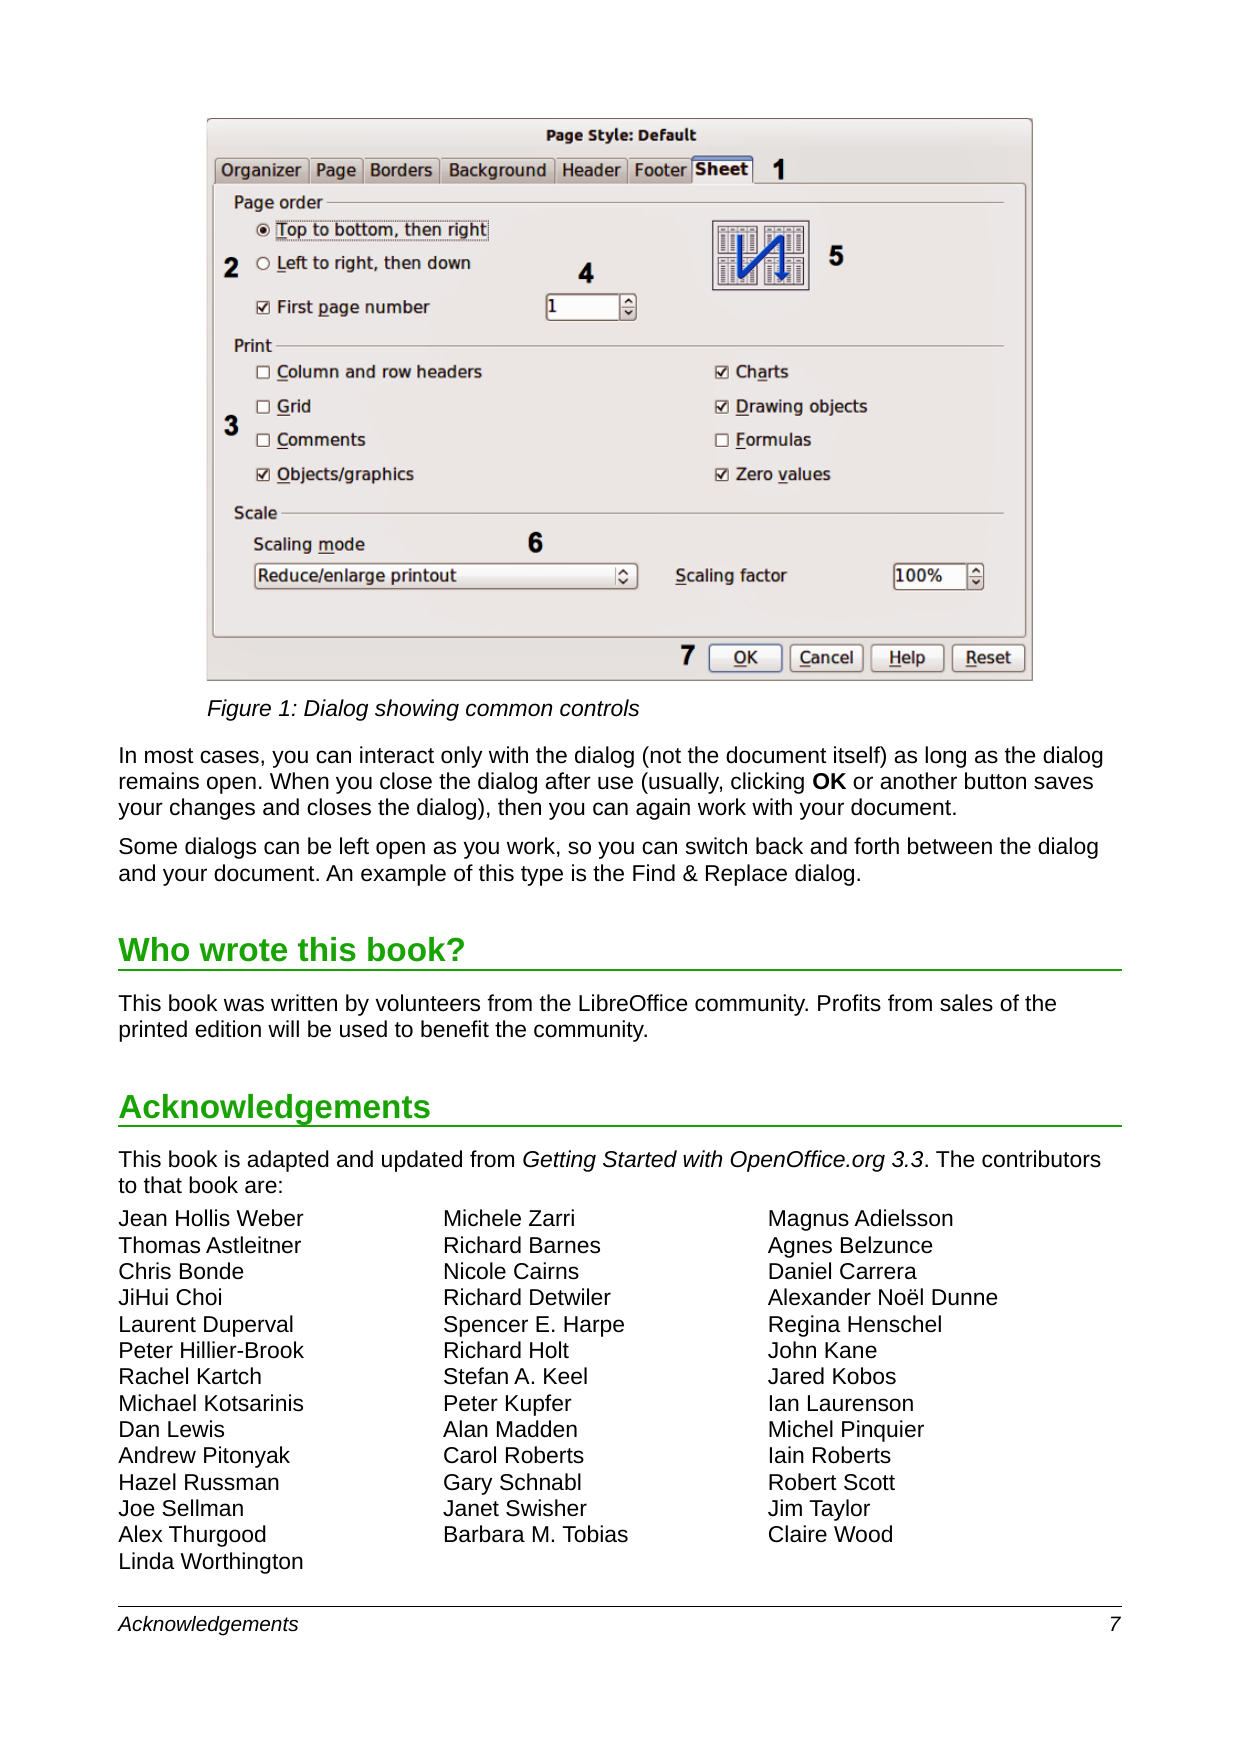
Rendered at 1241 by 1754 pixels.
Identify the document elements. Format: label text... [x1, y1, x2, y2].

text Some dialogs can be left open as you work, so you can switch back and forth between the dialog and your document. An example of this type is the Find & Replace dialog. [118, 833, 1122, 886]
text Figure 1: Dialog showing common controls [207, 694, 1033, 721]
text In most cases, you can interact only with the dialog (not the document itself) as long as the dialog remains open. When you close the dialog after use (usually, clicking OK or another button saves your changes and closes the dialog), then you can again work with your document. [118, 742, 1122, 821]
subtitle Acknowledgements [118, 1087, 1122, 1125]
subtitle Who wrote this book? [118, 930, 1122, 969]
text Jean Hollis Weber Michele Zarri Magnus Adielsson Thomas Astleitner Richard Barnes Agnes Belzunce Chris Bonde Nicole Cairns Daniel Carrera JiHui Choi Richard Detwiler Alexander Noël Dunne Laurent Duperval Spencer E. Harpe Regina Henschel Peter Hillier-Brook Richard Holt John Kane Rachel Kartch Stefan A. Keel Jared Kobos Michael Kotsarinis Peter Kupfer Ian Laurenson Dan Lewis Alan Madden Michel Pinquier Andrew Pitonyak Carol Roberts Iain Roberts Hazel Russman Gary Schnabl Robert Scott Joe Sellman Janet Swisher Jim Taylor Alex Thurgood Barbara M. Tobias Claire Wood Linda Worthington [118, 1205, 1122, 1574]
text This book was written by volunteers from the LibreOffice community. Profits from sales of the printed edition will be used to benefit the community. [118, 989, 1122, 1042]
list This book is adapted and updated from Getting Started with OpenOffice.org 3.3. The contributors to that book are: [118, 1146, 1122, 1199]
picture [206, 118, 1034, 682]
